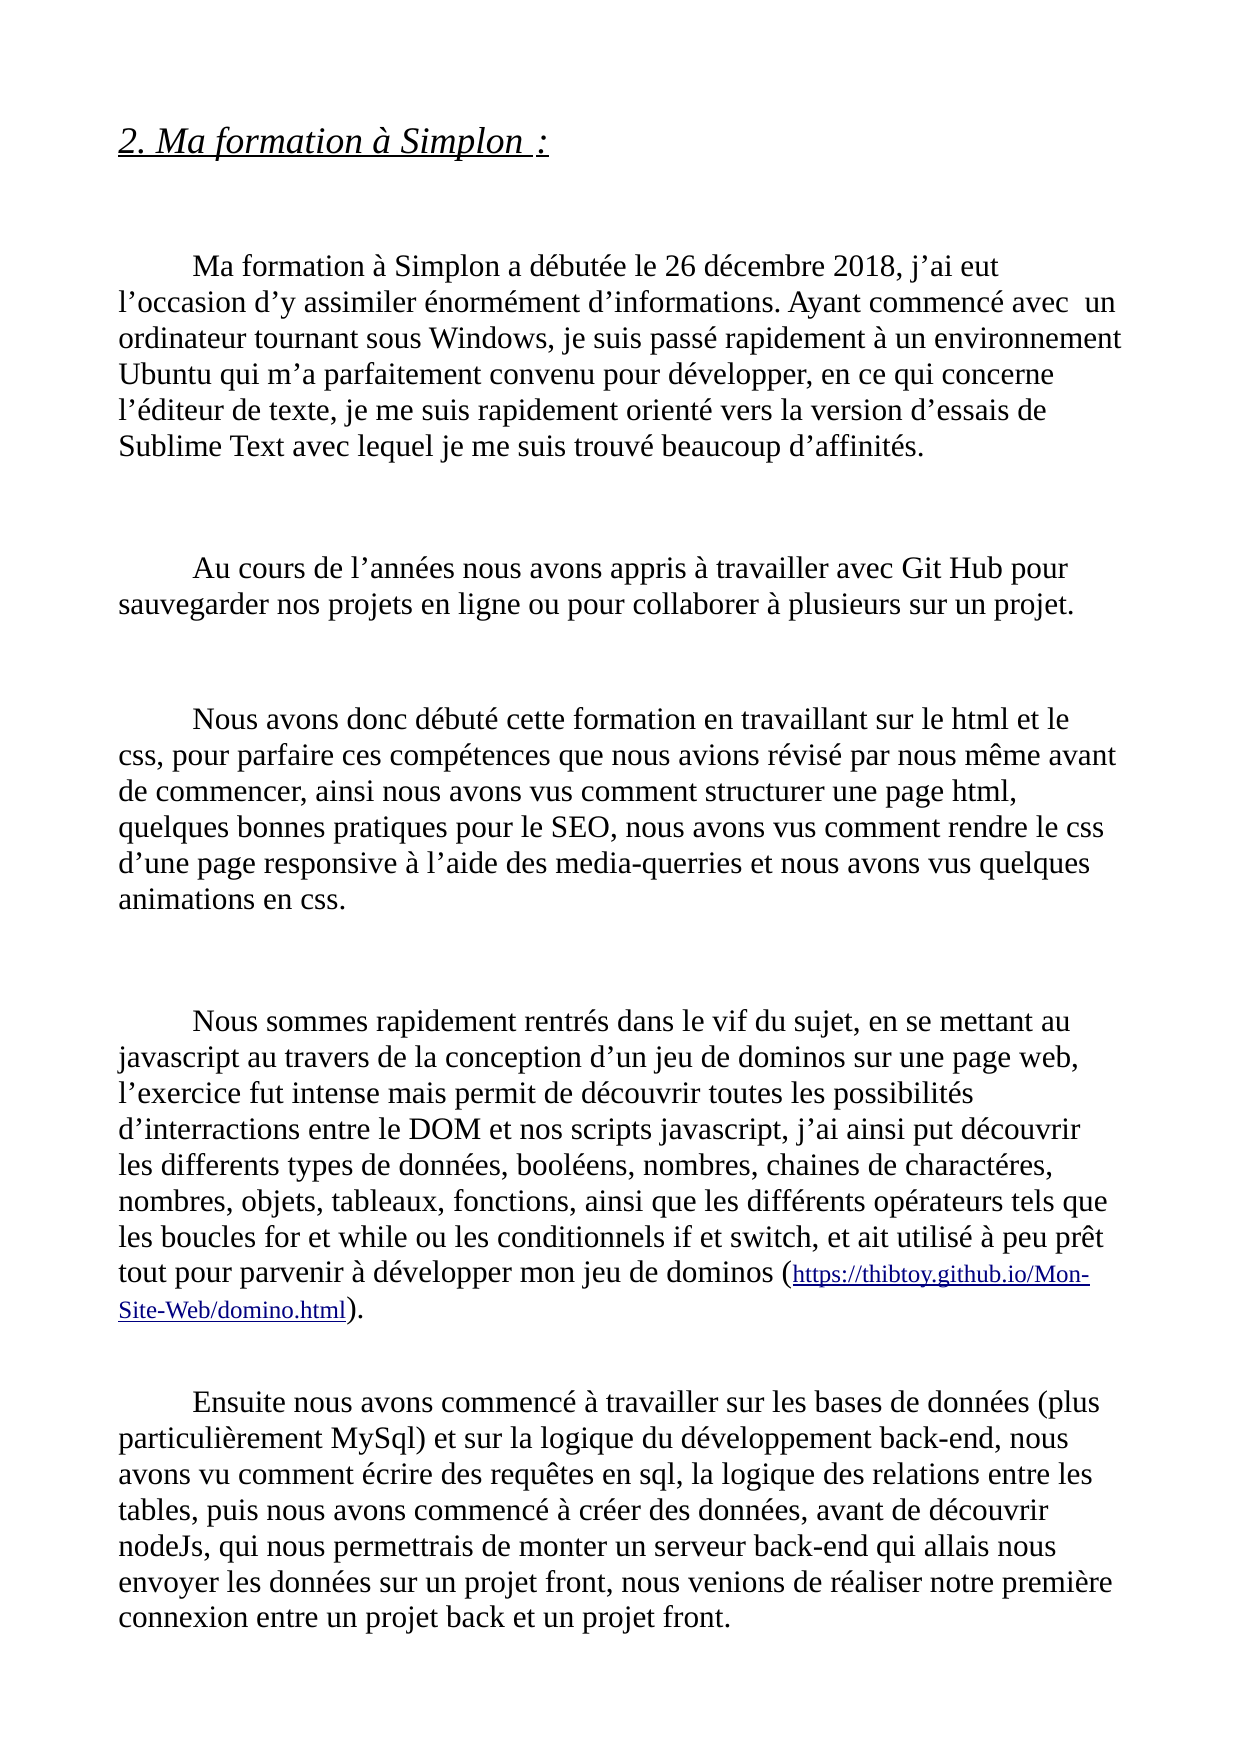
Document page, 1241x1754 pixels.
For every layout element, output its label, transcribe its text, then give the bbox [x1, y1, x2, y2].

text Au cours de l’années nous avons appris à travailler avec Git Hub pour sauvegarder nos projets en ligne ou pour collaborer à plusieurs sur un projet. [118, 549, 1122, 621]
text Ma formation à Simplon a débutée le 26 décembre 2018, j’ai eut l’occasion d’y assimiler énormément d’informations. Ayant commencé avec un ordinateur tournant sous Windows, je suis passé rapidement à un environnement Ubuntu qui m’a parfaitement convenu pour développer, en ce qui concerne l’éditeur de texte, je me suis rapidement orienté vers la version d’essais de Sublime Text avec lequel je me suis trouvé beaucoup d’affinités. [118, 247, 1122, 463]
text 2. Ma formation à Simplon : [118, 118, 1122, 161]
text Ensuite nous avons commencé à travailler sur les bases de données (plus particulièrement MySql) et sur la logique du développement back-end, nous avons vu comment écrire des requêtes en sql, la logique des relations entre les tables, puis nous avons commencé à créer des données, avant de découvrir nodeJs, qui nous permettrais de monter un serveur back-end qui allais nous envoyer les données sur un projet front, nous venions de réaliser notre première connexion entre un projet back et un projet front. [118, 1383, 1122, 1635]
text Nous sommes rapidement rentrés dans le vif du sujet, en se mettant au javascript au travers de la conception d’un jeu de dominos sur une page web, l’exercice fut intense mais permit de découvrir toutes les possibilités d’interractions entre le DOM et nos scripts javascript, j’ai ainsi put découvrir les differents types de données, booléens, nombres, chaines de charactéres, nombres, objets, tableaux, fonctions, ainsi que les différents opérateurs tels que les boucles for et while ou les conditionnels if et switch, et ait utilisé à peu prêt tout pour parvenir à développer mon jeu de dominos (https://thibtoy.github.io/Mon-Site-Web/domino.html). [118, 1002, 1122, 1326]
text Nous avons donc débuté cette formation en travaillant sur le html et le css, pour parfaire ces compétences que nous avions révisé par nous même avant de commencer, ainsi nous avons vus comment structurer une page html, quelques bonnes pratiques pour le SEO, nous avons vus comment rendre le css d’une page responsive à l’aide des media-querries et nous avons vus quelques animations en css. [118, 700, 1122, 916]
